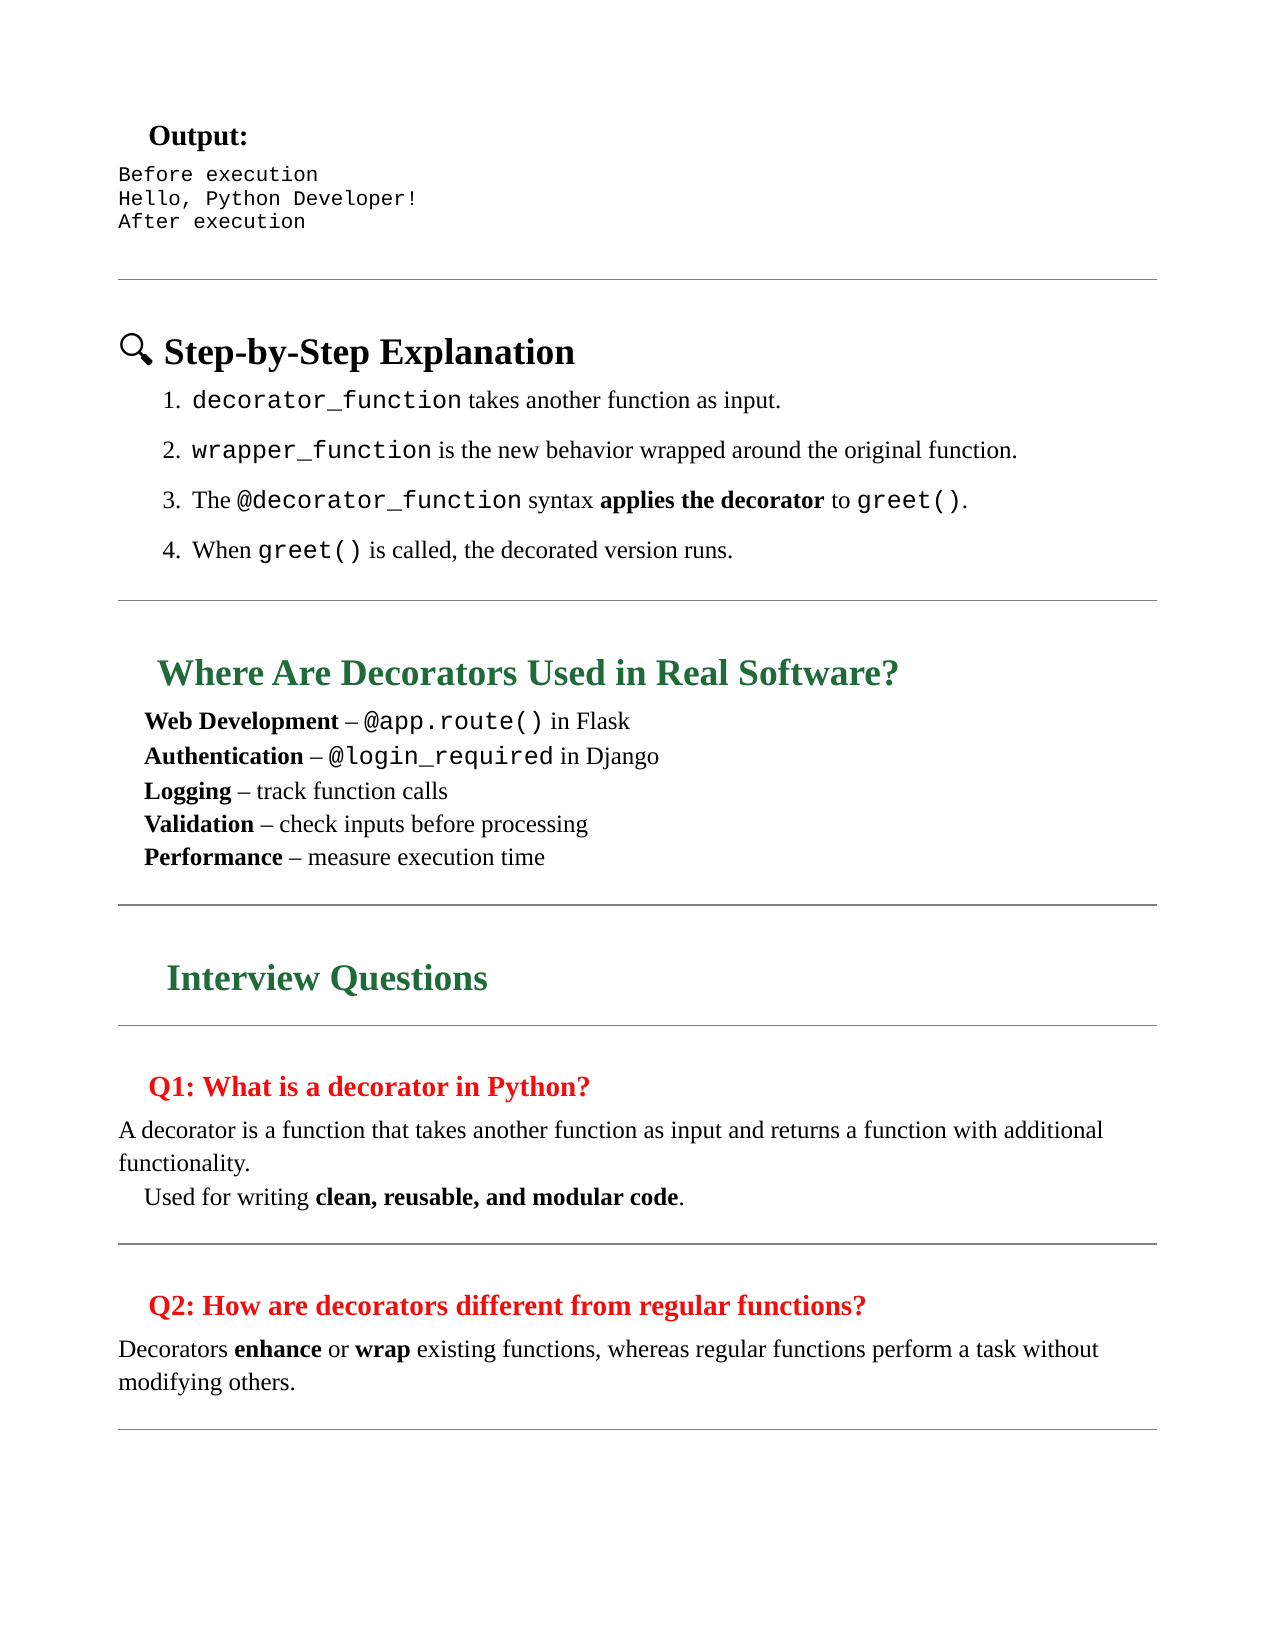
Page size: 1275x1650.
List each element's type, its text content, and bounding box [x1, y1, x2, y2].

list When greet() is called, the decorated version runs. [162, 535, 1157, 566]
list wrapper_function is the new behavior wrapped around the original function. [162, 435, 1157, 466]
text A decorator is a function that takes another function as input and returns a function with additional functionality. ✅ Used for writing clean, reusable, and modular code. [118, 1116, 1157, 1210]
list The @decorator_function syntax applies the decorator to greet(). [162, 485, 1157, 516]
text After execution [118, 211, 1157, 235]
subtitle 🔍 Step-by-Step Explanation [118, 330, 1157, 373]
text Before execution [118, 164, 1157, 188]
text ✅ Web Development – @app.route() in Flask ✅ Authentication – @login_required in Django ✅ Logging – track function calls ✅ Validation – check inputs before processing ✅ Performance – measure execution time [118, 706, 1157, 871]
subtitle 🔹 Q2: How are decorators different from regular functions? [118, 1288, 1157, 1322]
text Decorators enhance or wrap existing functions, whereas regular functions perform a task without modifying others. [118, 1334, 1157, 1396]
subtitle 🧠 Interview Questions [118, 955, 1157, 998]
subtitle 🔹 Q1: What is a decorator in Python? [118, 1069, 1157, 1103]
list decorator_function takes another function as input. [162, 385, 1157, 416]
subtitle 💼 Where Are Decorators Used in Real Software? [118, 650, 1157, 693]
subtitle ✅ Output: [118, 118, 1157, 152]
text Hello, Python Developer! [118, 188, 1157, 211]
